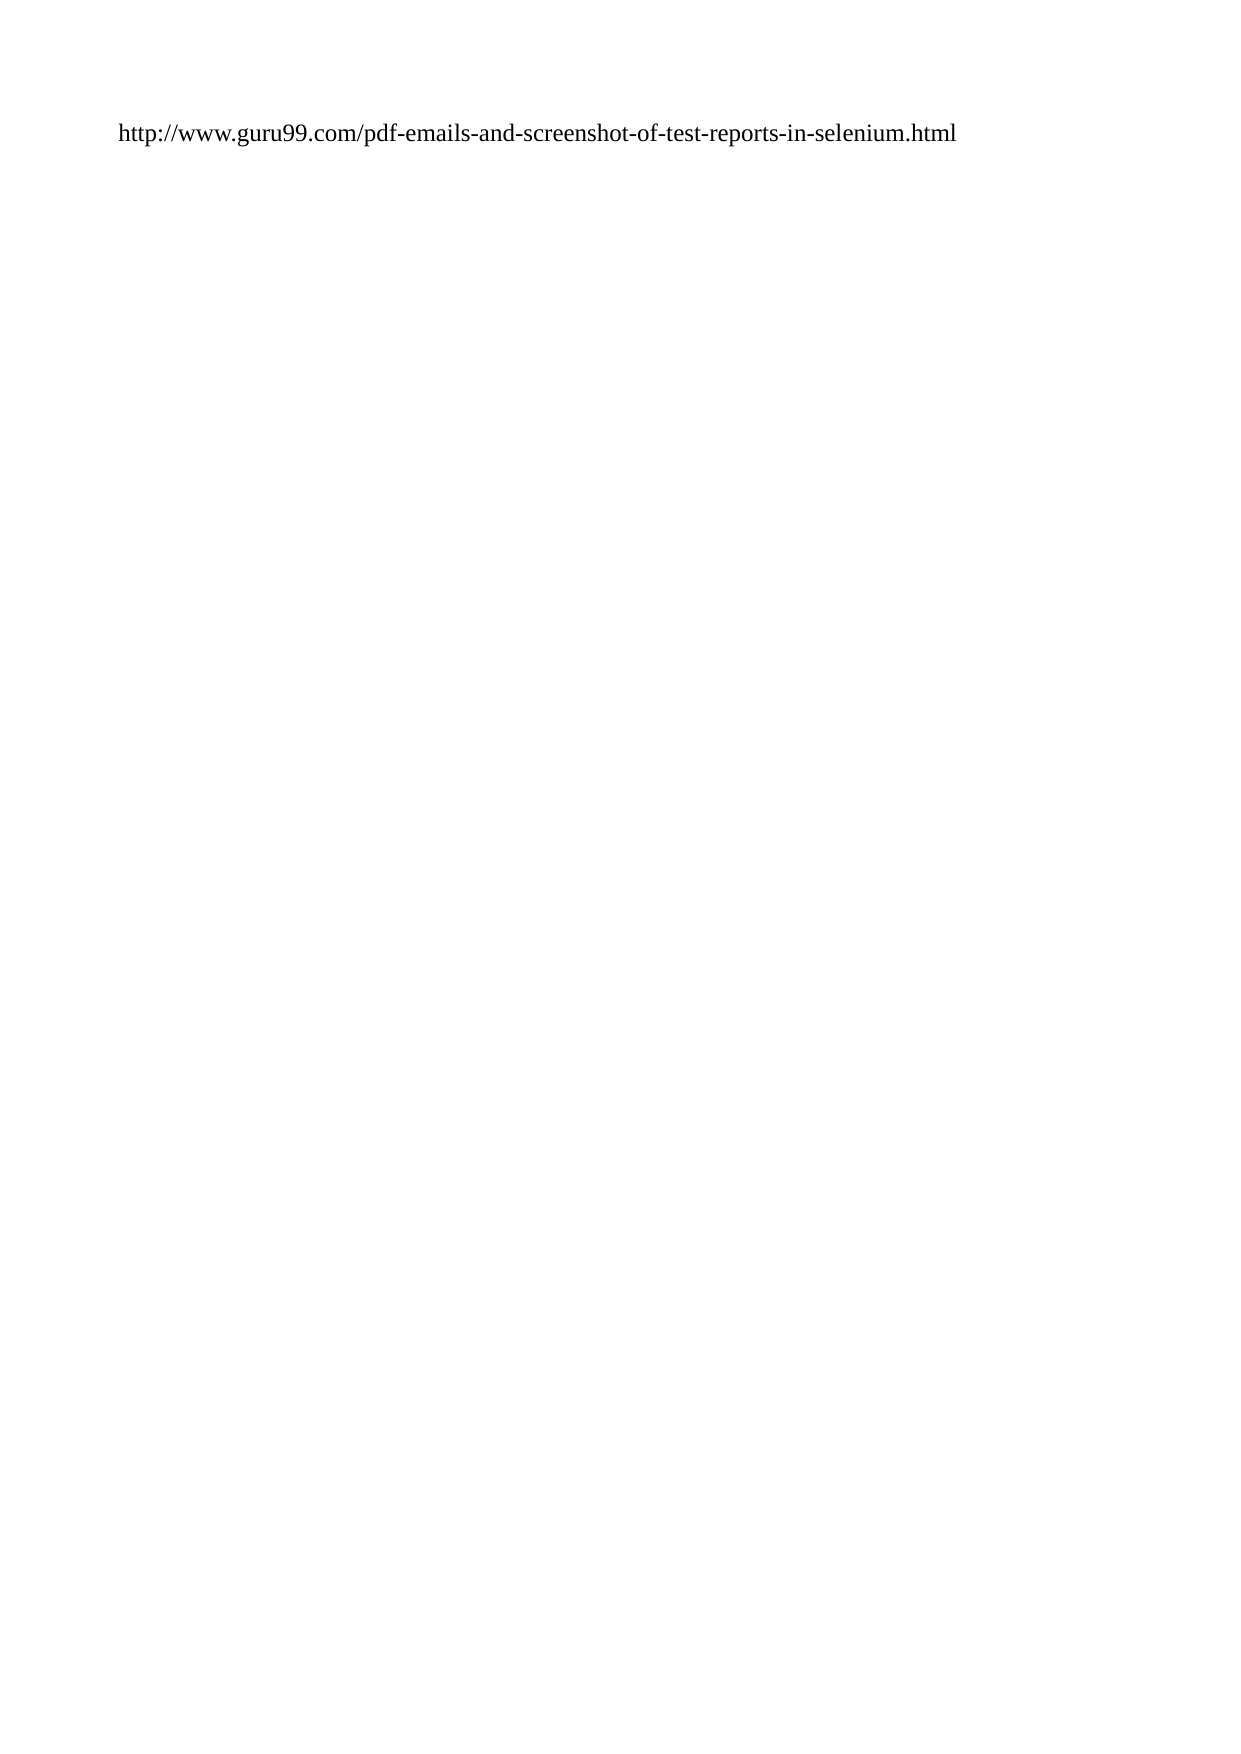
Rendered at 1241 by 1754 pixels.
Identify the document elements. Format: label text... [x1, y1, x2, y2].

text http://www.guru99.com/pdf-emails-and-screenshot-of-test-reports-in-selenium.html [118, 118, 1122, 147]
